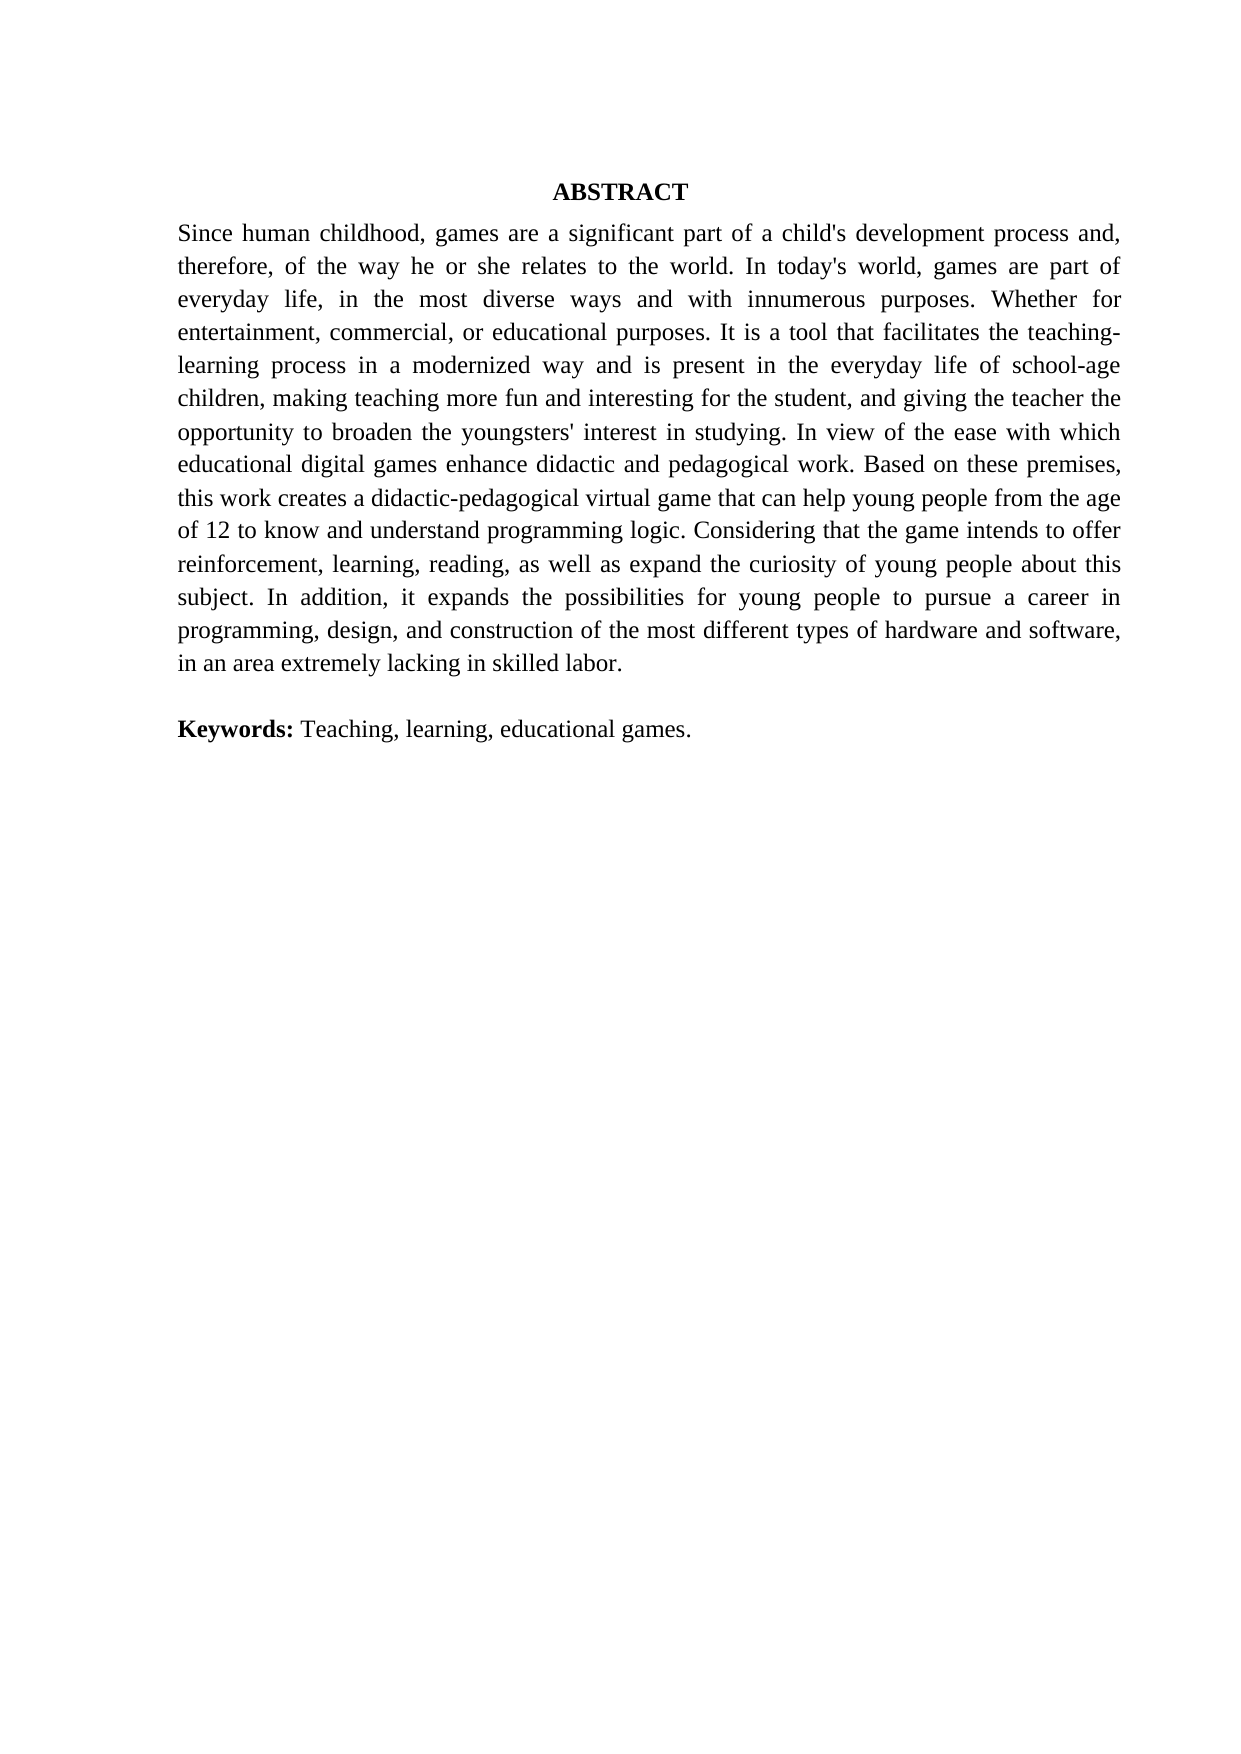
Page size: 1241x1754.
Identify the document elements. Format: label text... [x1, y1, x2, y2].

text Keywords: Teaching, learning, educational games. [177, 714, 1122, 742]
text Since human childhood, games are a significant part of a child's development process and, therefore, of the way he or she relates to the world. In today's world, games are part of everyday life, in the most diverse ways and with innumerous purposes. Whether for entertainment, commercial, or educational purposes. It is a tool that facilitates the teaching-learning process in a modernized way and is present in the everyday life of school-age children, making teaching more fun and interesting for the student, and giving the teacher the opportunity to broaden the youngsters' interest in studying. In view of the ease with which educational digital games enhance didactic and pedagogical work. Based on these premises, this work creates a didactic-pedagogical virtual game that can help young people from the age of 12 to know and understand programming logic. Considering that the game intends to offer reinforcement, learning, reading, as well as expand the curiosity of young people about this subject. In addition, it expands the possibilities for young people to pursue a career in programming, design, and construction of the most different types of hardware and software, in an area extremely lacking in skilled labor. [177, 218, 1122, 676]
subtitle ABSTRACT [477, 177, 1122, 206]
